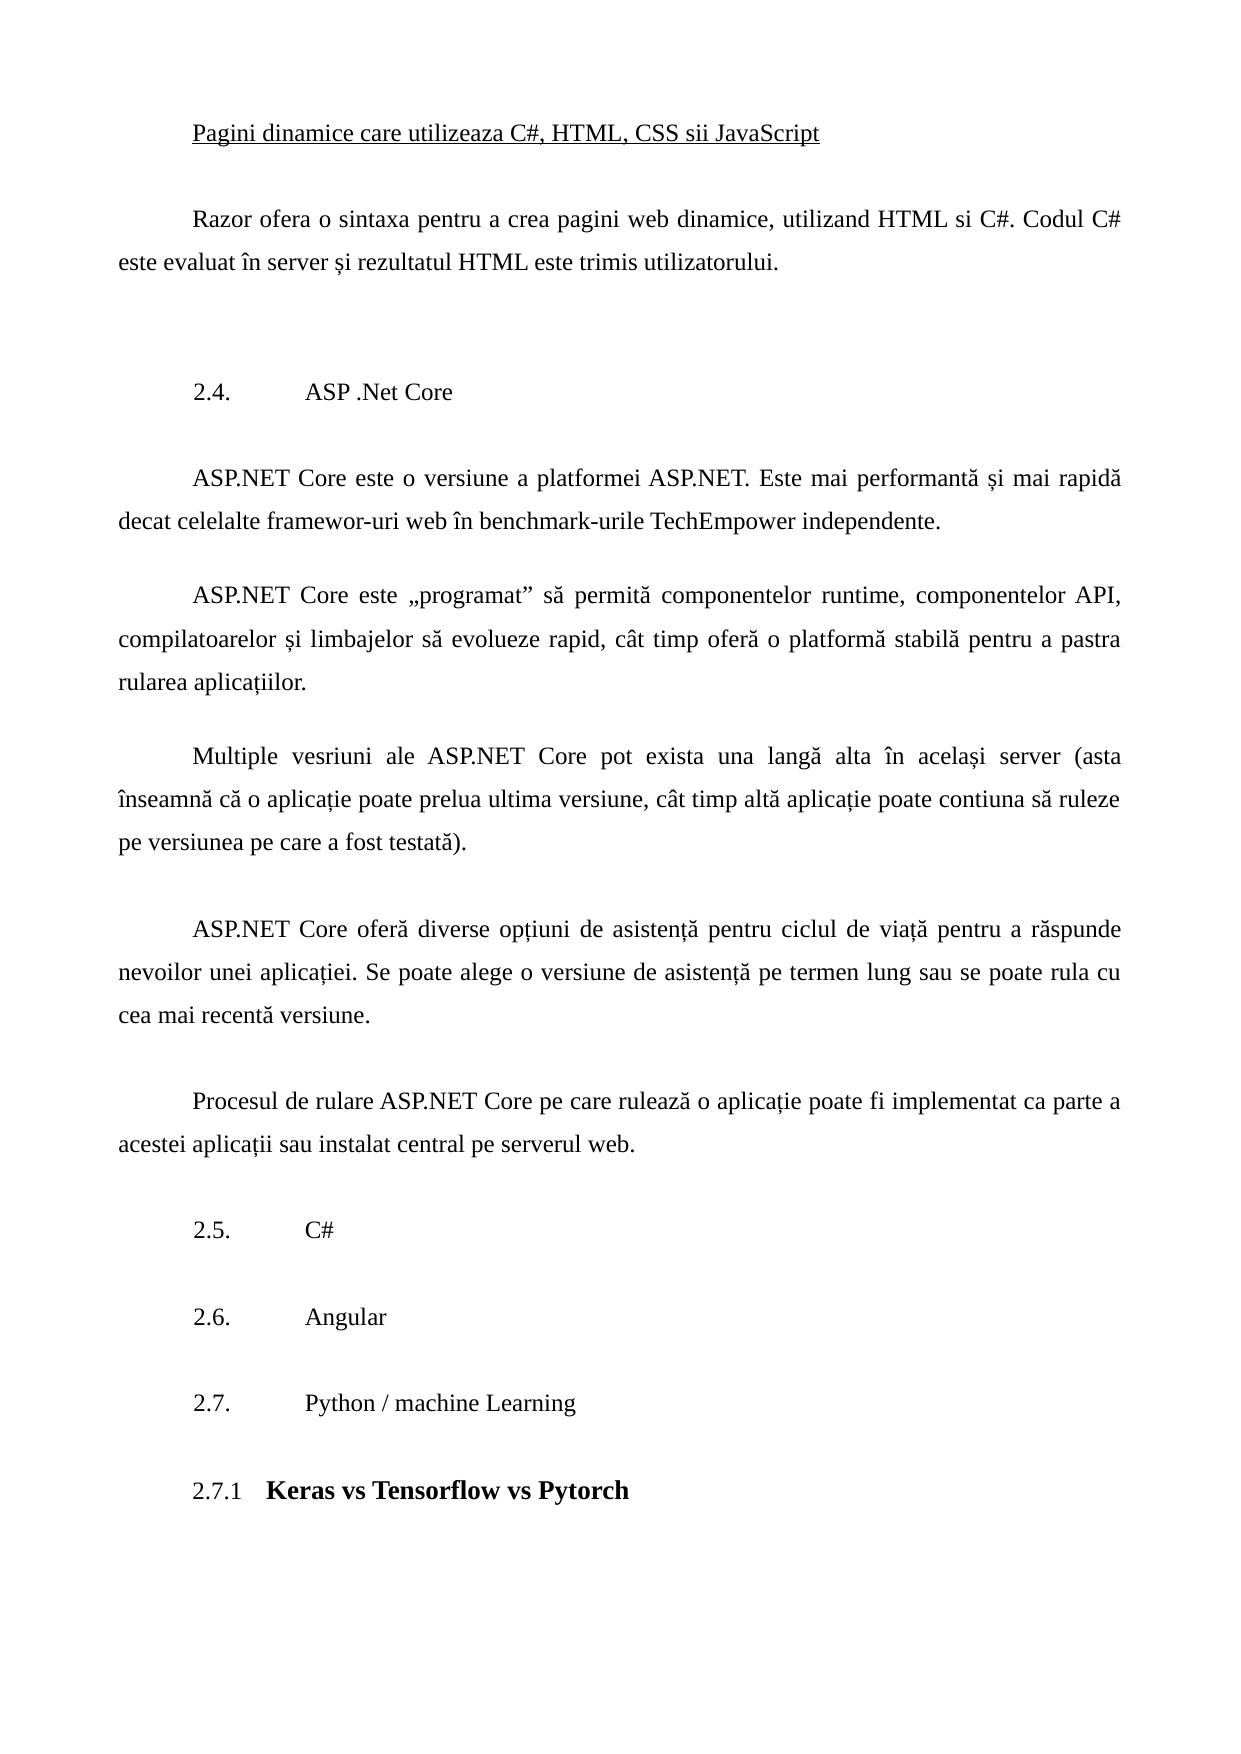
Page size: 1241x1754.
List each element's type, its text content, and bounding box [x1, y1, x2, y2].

list C# [193, 1216, 1122, 1244]
text ASP.NET Core oferă diverse opțiuni de asistență pentru ciclul de viață pentru a răspunde nevoilor unei aplicației. Se poate alege o versiune de asistență pe termen lung sau se poate rula cu cea mai recentă versiune. [118, 914, 1122, 1029]
list Python / machine Learning [193, 1388, 1122, 1417]
text ASP.NET Core este „programat” să permită componentelor runtime, componentelor API, compilatoarelor și limbajelor să evolueze rapid, cât timp oferă o platformă stabilă pentru a pastra rularea aplicațiilor. [118, 581, 1122, 696]
text Multiple vesriuni ale ASP.NET Core pot exista una langă alta în același server (asta înseamnă că o aplicație poate prelua ultima versiune, cât timp altă aplicație poate contiuna să ruleze pe versiunea pe care a fost testată). [118, 741, 1122, 856]
list Angular [193, 1302, 1122, 1331]
text Razor ofera o sintaxa pentru a crea pagini web dinamice, utilizand HTML si C#. Codul C# este evaluat în server și rezultatul HTML este trimis utilizatorului. [118, 204, 1122, 276]
text Pagini dinamice care utilizeaza C#, HTML, CSS sii JavaScript [118, 118, 1122, 147]
text ASP.NET Core este o versiune a platformei ASP.NET. Este mai performantă și mai rapidă decat celelalte framewor-uri web în benchmark-urile TechEmpower independente. [118, 463, 1122, 535]
text Procesul de rulare ASP.NET Core pe care rulează o aplicație poate fi implementat ca parte a acestei aplicații sau instalat central pe serverul web. [118, 1086, 1122, 1158]
list ASP .Net Core [193, 377, 1122, 406]
text 2.7.1 Keras vs Tensorflow vs Pytorch [118, 1474, 1122, 1506]
